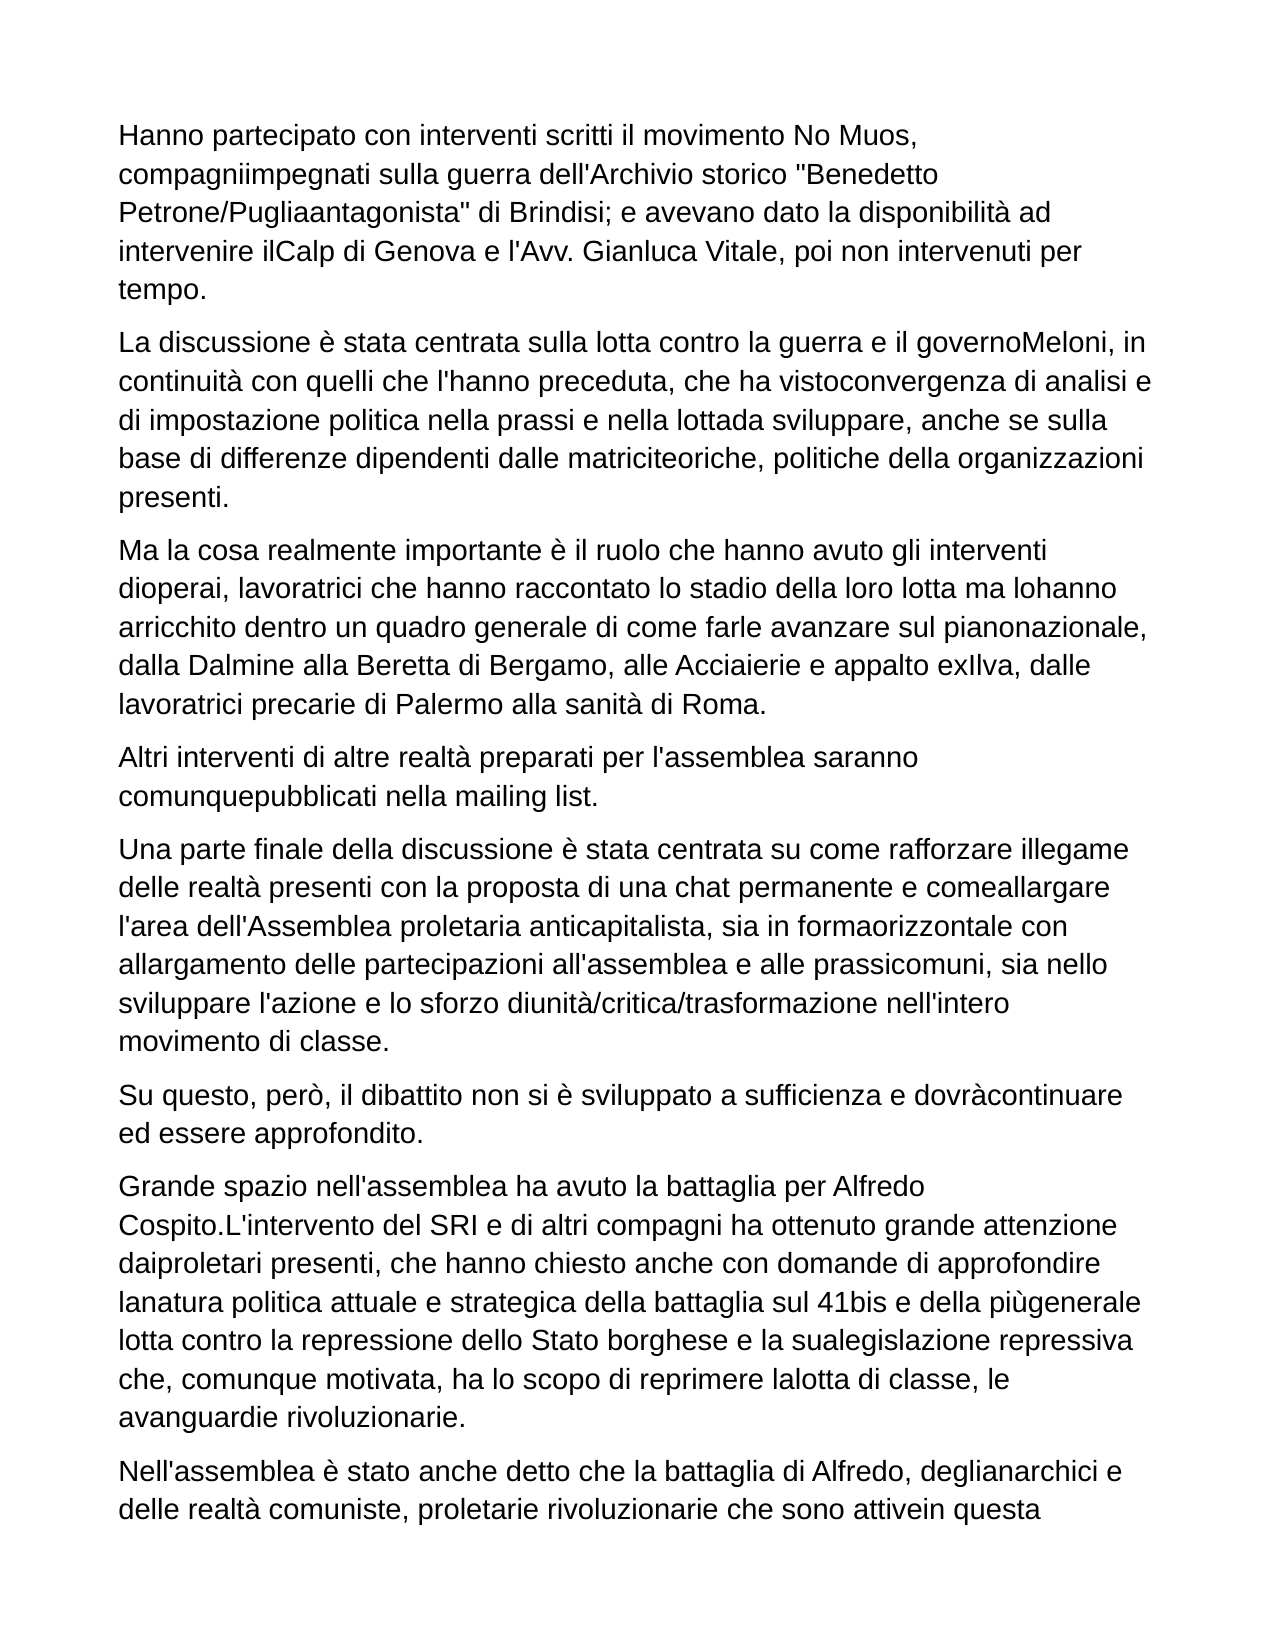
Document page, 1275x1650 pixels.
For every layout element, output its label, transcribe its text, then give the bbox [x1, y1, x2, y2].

text Grande spazio nell'assemblea ha avuto la battaglia per Alfredo Cospito.L'intervento del SRI e di altri compagni ha ottenuto grande attenzione daiproletari presenti, che hanno chiesto anche con domande di approfondire lanatura politica attuale e strategica della battaglia sul 41bis e della piùgenerale lotta contro la repressione dello Stato borghese e la sualegislazione repressiva che, comunque motivata, ha lo scopo di reprimere lalotta di classe, le avanguardie rivoluzionarie. [118, 1169, 1157, 1434]
text Una parte finale della discussione è stata centrata su come rafforzare illegame delle realtà presenti con la proposta di una chat permanente e comeallargare l'area dell'Assemblea proletaria anticapitalista, sia in formaorizzontale con allargamento delle partecipazioni all'assemblea e alle prassicomuni, sia nello sviluppare l'azione e lo sforzo diunità/critica/trasformazione nell'intero movimento di classe. [118, 832, 1157, 1058]
text La discussione è stata centrata sulla lotta contro la guerra e il governoMeloni, in continuità con quelli che l'hanno preceduta, che ha vistoconvergenza di analisi e di impostazione politica nella prassi e nella lottada sviluppare, anche se sulla base di differenze dipendenti dalle matriciteoriche, politiche della organizzazioni presenti. [118, 325, 1157, 513]
text Su questo, però, il dibattito non si è sviluppato a sufficienza e dovràcontinuare ed essere approfondito. [118, 1077, 1157, 1149]
text Altri interventi di altre realtà preparati per l'assemblea saranno comunquepubblicati nella mailing list. [118, 740, 1157, 812]
text Nell'assemblea è stato anche detto che la battaglia di Alfredo, deglianarchici e delle realtà comuniste, proletarie rivoluzionarie che sono attivein questa [118, 1453, 1157, 1526]
text Ma la cosa realmente importante è il ruolo che hanno avuto gli interventi dioperai, lavoratrici che hanno raccontato lo stadio della loro lotta ma lohanno arricchito dentro un quadro generale di come farle avanzare sul pianonazionale, dalla Dalmine alla Beretta di Bergamo, alle Acciaierie e appalto exIlva, dalle lavoratrici precarie di Palermo alla sanità di Roma. [118, 533, 1157, 720]
text Hanno partecipato con interventi scritti il movimento No Muos, compagniimpegnati sulla guerra dell'Archivio storico "Benedetto Petrone/Pugliaantagonista" di Brindisi; e avevano dato la disponibilità ad intervenire ilCalp di Genova e l'Avv. Gianluca Vitale, poi non intervenuti per tempo. [118, 118, 1157, 306]
